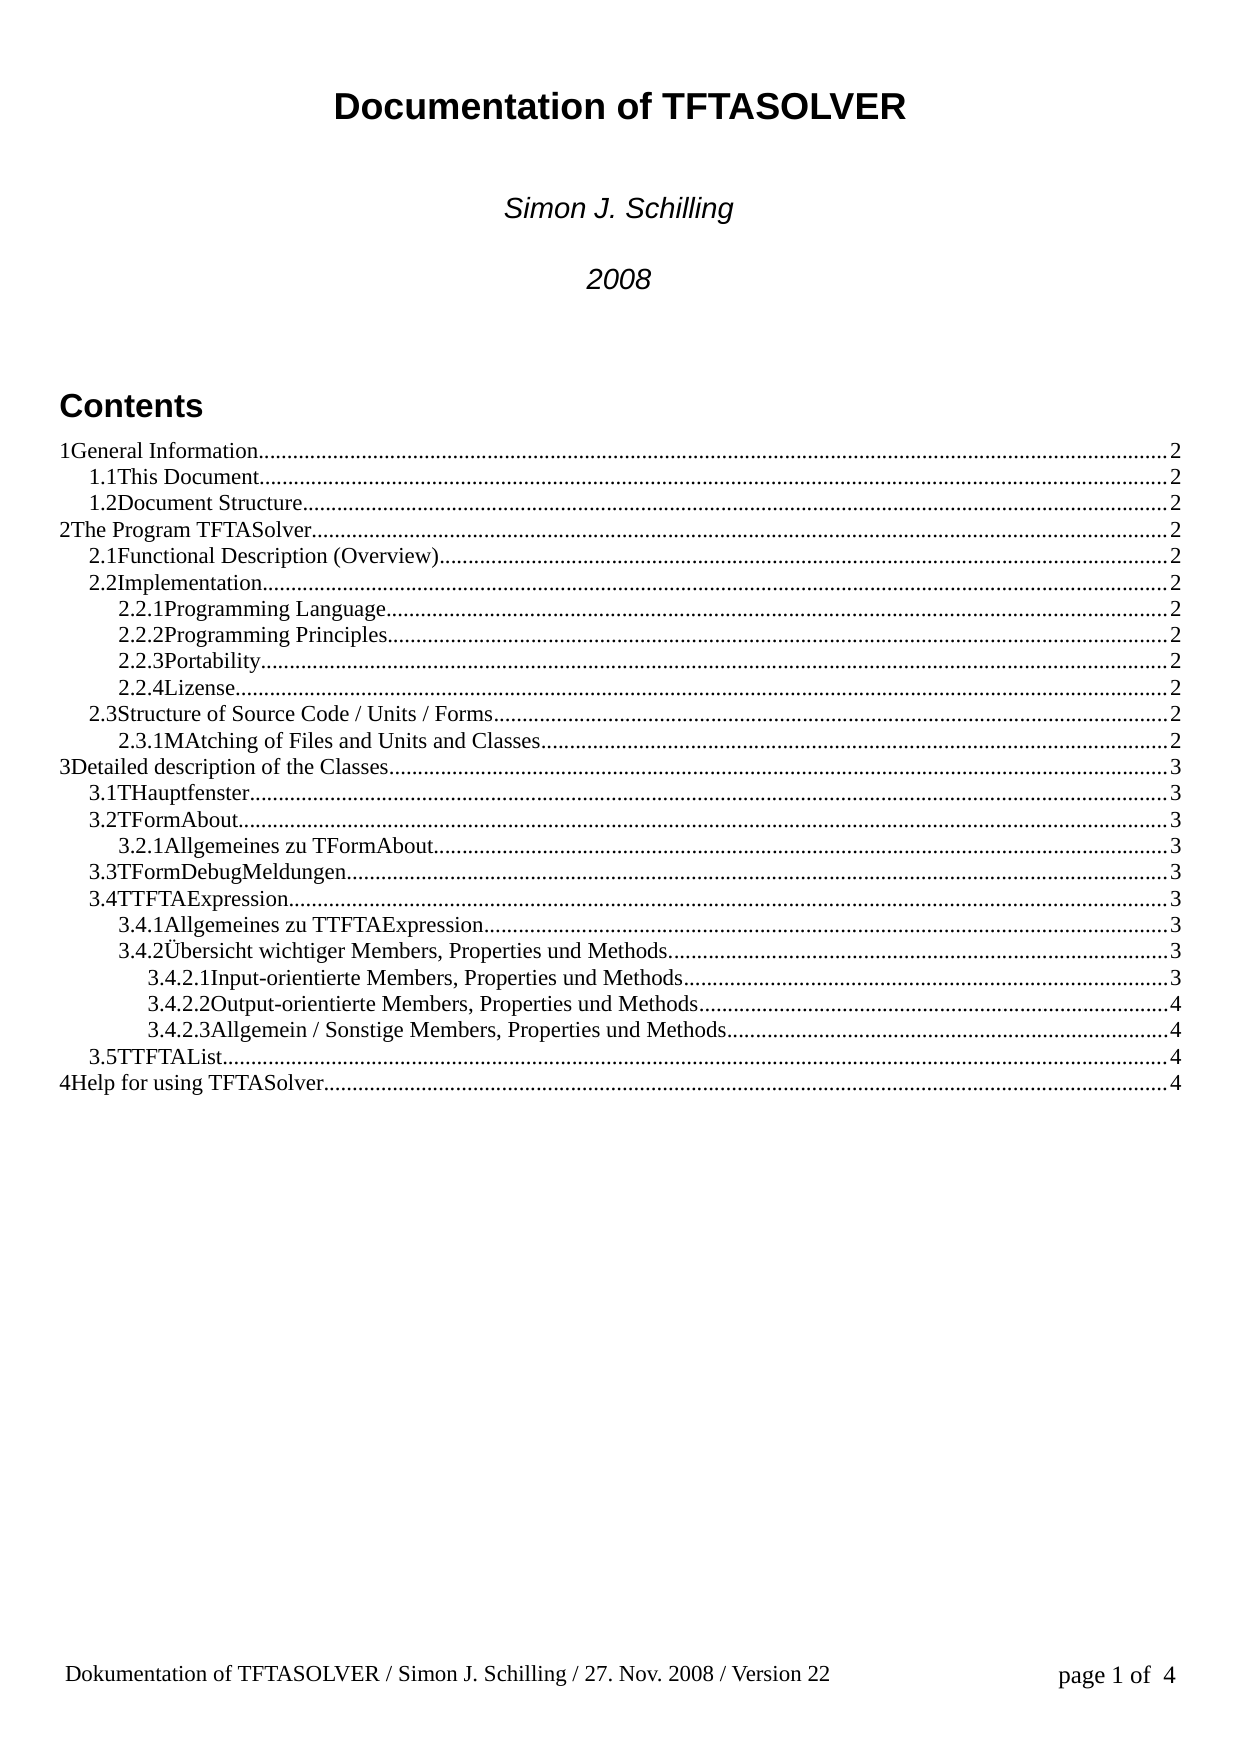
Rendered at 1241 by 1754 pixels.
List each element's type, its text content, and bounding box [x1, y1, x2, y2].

subtitle 2008 [59, 262, 1181, 296]
text 3.2TFormAbout 3 [88, 806, 1181, 832]
title Documentation of TFTASOLVER [59, 84, 1181, 127]
text 3.4.2.3Allgemein / Sonstige Members, Properties und Methods 4 [147, 1017, 1181, 1043]
text 2.3.1MAtching of Files and Units and Classes 2 [118, 727, 1181, 753]
text 2.2.3Portability 2 [118, 648, 1181, 674]
text 2The Program TFTASolver 2 [59, 516, 1181, 542]
text 2.2Implementation 2 [88, 568, 1181, 595]
text 1.2Document Structure 2 [88, 489, 1181, 516]
text 3.4.1Allgemeines zu TTFTAExpression 3 [118, 911, 1181, 937]
text 3.5TTFTAList 4 [88, 1043, 1181, 1069]
text 3.1THauptfenster 3 [88, 779, 1181, 806]
text 4Help for using TFTASolver 4 [59, 1069, 1181, 1096]
text 3.2.1Allgemeines zu TFormAbout 3 [118, 832, 1181, 858]
text 3.4TTFTAExpression 3 [88, 885, 1181, 911]
text 2.2.1Programming Language 2 [118, 595, 1181, 621]
text 2.2.4Lizense 2 [118, 674, 1181, 700]
text 3.4.2Übersicht wichtiger Members, Properties und Methods. 3 [118, 937, 1181, 964]
text 1General Information 2 [59, 437, 1181, 463]
subtitle Simon J. Schilling [59, 191, 1181, 224]
text 2.1Functional Description (Overview) 2 [88, 542, 1181, 568]
text 3.4.2.1Input-orientierte Members, Properties und Methods 3 [147, 964, 1181, 990]
text 3.3TFormDebugMeldungen 3 [88, 858, 1181, 885]
text 2.2.2Programming Principles 2 [118, 621, 1181, 648]
text 2.3Structure of Source Code / Units / Forms 2 [88, 700, 1181, 727]
text 3Detailed description of the Classes 3 [59, 753, 1181, 779]
text 1.1This Document 2 [88, 463, 1181, 489]
text 3.4.2.2Output-orientierte Members, Properties und Methods 4 [147, 990, 1181, 1017]
subtitle Contents [59, 386, 1181, 424]
